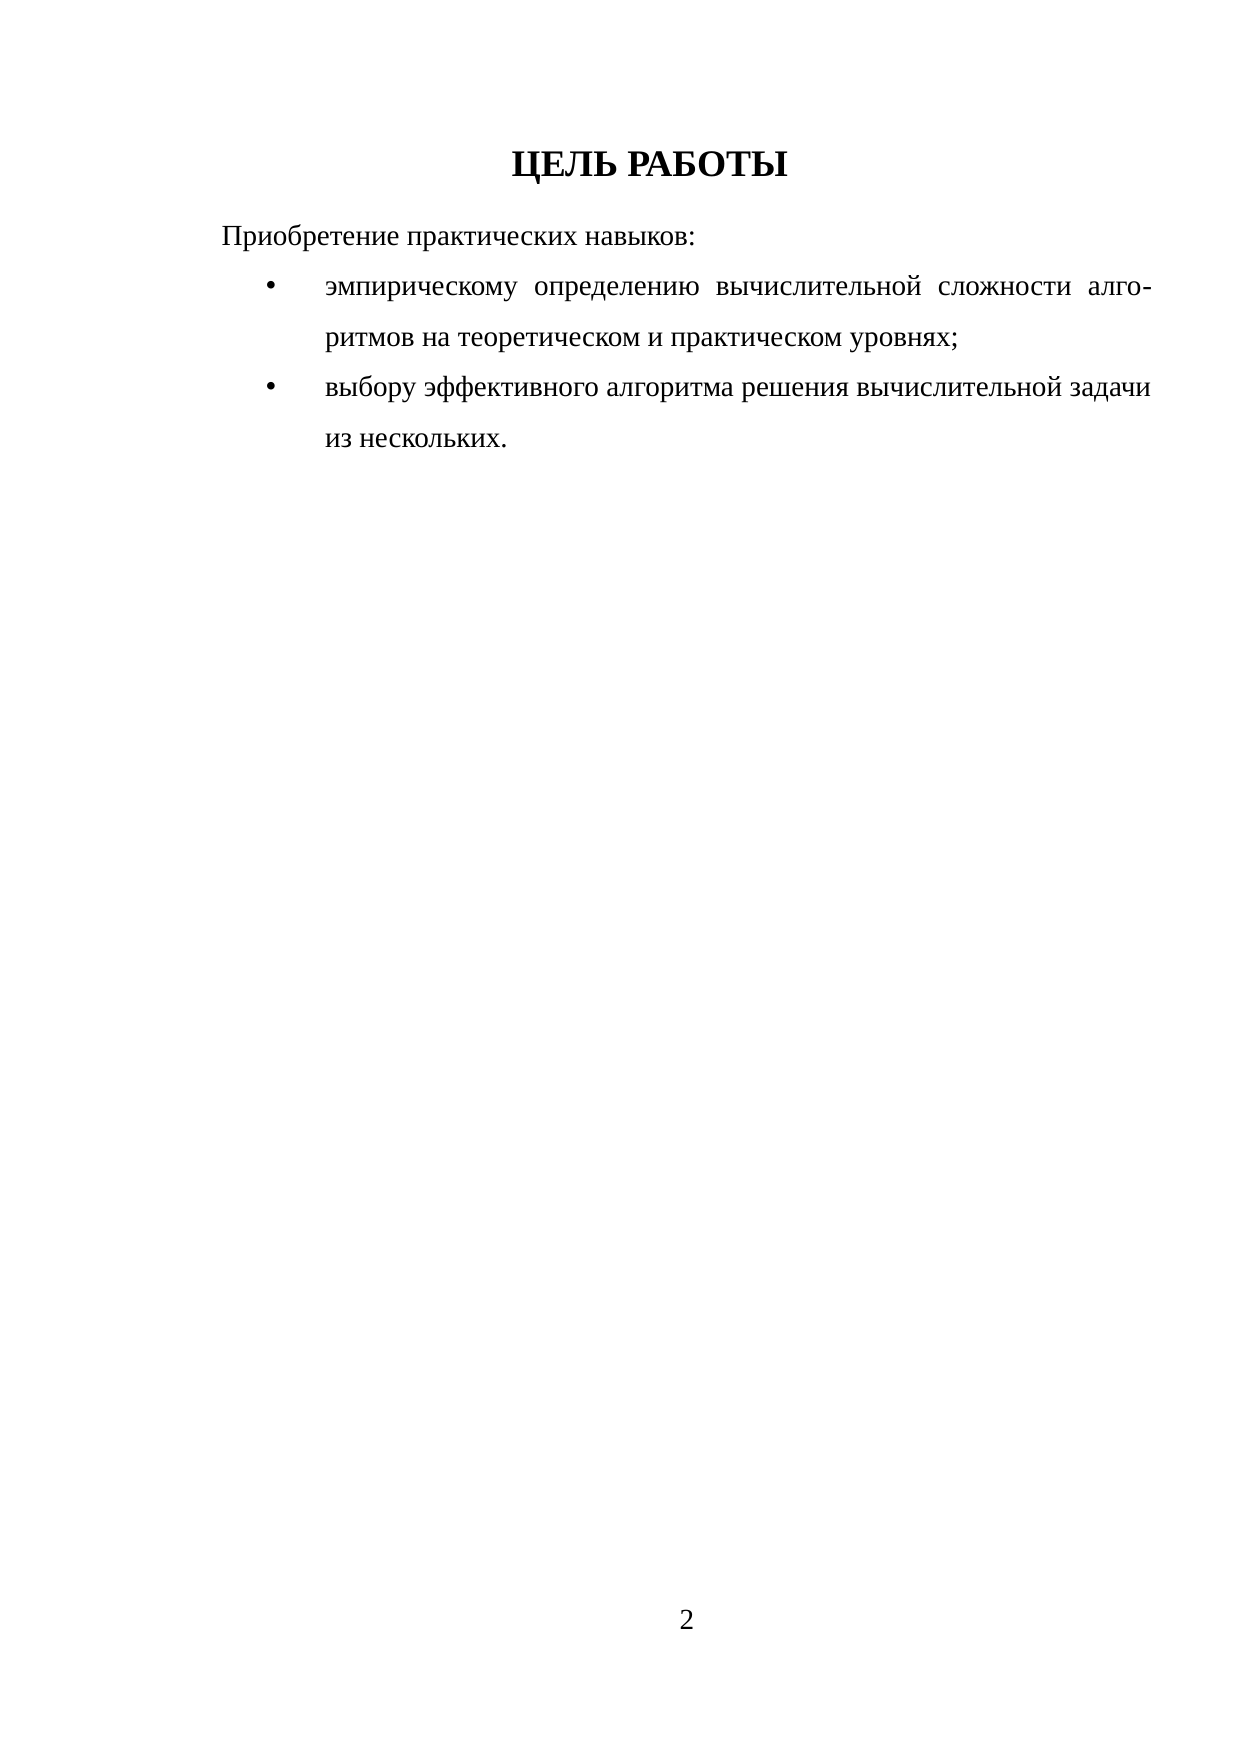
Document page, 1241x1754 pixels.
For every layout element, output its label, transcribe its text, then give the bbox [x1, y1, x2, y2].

subtitle ЦЕЛЬ РАБОТЫ [148, 142, 1152, 185]
text Приобретение практических навыков: [148, 218, 1152, 252]
list выбору эффективного алгоритма решения вычислительной задачи из нескольких. [266, 369, 1152, 453]
list эмпирическому определению вычислительной сложности алго­ритмов на теоретическом и практическом уровнях; [266, 268, 1152, 352]
